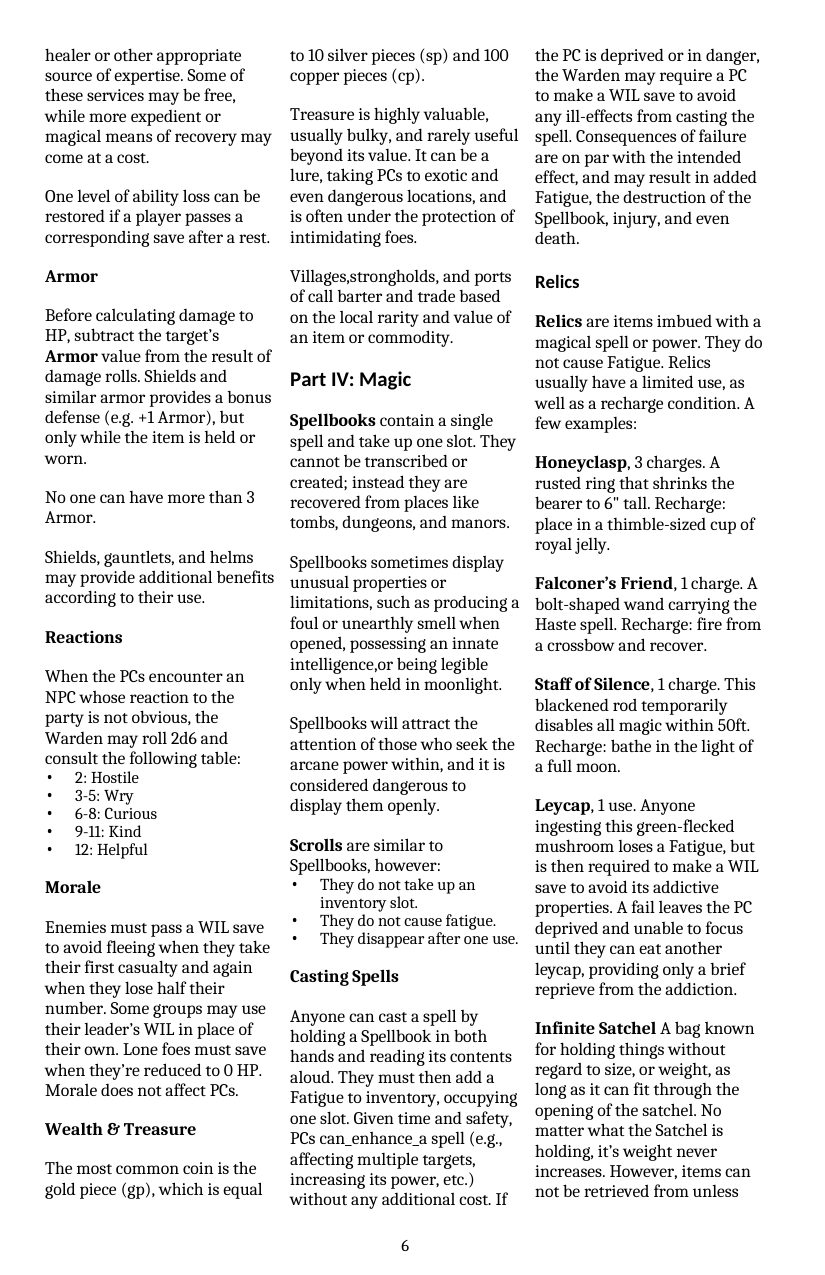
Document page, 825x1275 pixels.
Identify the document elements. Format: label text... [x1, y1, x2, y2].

list They disappear after one use. [290, 930, 520, 948]
subtitle Part IV: Magic [290, 367, 520, 392]
text Anyone can cast a spell by holding a Spellbook in both hands and reading its contents aloud. They must then add a Fatigue to inventory, occupying one slot. Given time and safety, PCs can_enhance_a spell (e.g., affecting multiple targets, increasing its power, etc.) without any additional cost. If [290, 1006, 520, 1210]
text The most common coin is the gold piece (gp), which is equal [45, 1159, 275, 1199]
text Before calculating damage to HP, subtract the target’s Armor value from the result of damage rolls. Shields and similar armor provides a bonus defense (e.g. +1 Armor), but only while the item is held or worn. [45, 305, 275, 469]
list 3-5: Wry [45, 787, 275, 805]
text Infinite Satchel A bag known for holding things without regard to size, or weight, as long as it can fit through the opening of the satchel. No matter what the Satchel is holding, it’s weight never increases. However, items can not be retrieved from unless [535, 1019, 765, 1202]
text Falconer’s Friend, 1 charge. A bolt-shaped wand carrying the Haste spell. Recharge: fire from a crossbow and recover. [535, 574, 765, 655]
text Enemies must pass a WIL save to avoid fleeing when they take their first casualty and again when they lose half their number. Some groups may use their leader’s WIL in place of their own. Lone foes must save when they’re reduced to 0 HP. Morale does not affect PCs. [45, 917, 275, 1101]
text Reactions [45, 627, 275, 647]
text the PC is deprived or in danger, the Warden may require a PC to make a WIL save to avoid any ill-effects from casting the spell. Consequences of failure are on par with the intended effect, and may result in added Fatigue, the destruction of the Spellbook, injury, and even death. [535, 45, 765, 249]
text Treasure is highly valuable, usually bulky, and rarely useful beyond its value. It can be a lure, taking PCs to exotic and even dangerous locations, and is often under the protection of intimidating foes. [290, 104, 520, 247]
list 9-11: Kind [45, 823, 275, 841]
text Morale [45, 878, 275, 898]
text One level of ability loss can be restored if a player passes a corresponding save after a rest. [45, 186, 275, 247]
text Relics are items imbued with a magical spell or power. They do not cause Fatigue. Relics usually have a limited use, as well as a recharge condition. A few examples: [535, 312, 765, 434]
text Wealth & Treasure [45, 1119, 275, 1140]
text Honeyclasp, 3 charges. A rusted ring that shrinks the bearer to 6" tall. Recharge: place in a thimble-sized cup of royal jelly. [535, 453, 765, 555]
text No one can have more than 3 Armor. [45, 487, 275, 528]
text Staff of Silence, 1 charge. This blackened rod temporarily disables all magic within 50ft. Recharge: bathe in the light of a full moon. [535, 675, 765, 777]
text When the PCs encounter an NPC whose reaction to the party is not obvious, the Warden may roll 2d6 and consult the following table: [45, 667, 275, 769]
text Scrolls are similar to Spellbooks, however: [290, 835, 520, 876]
text Armor [45, 266, 275, 287]
list 6-8: Curious [45, 805, 275, 823]
list 12: Helpful [45, 841, 275, 859]
subtitle Relics [535, 270, 765, 293]
list They do not take up an inventory slot. [290, 876, 520, 912]
text Spellbooks contain a single spell and take up one slot. They cannot be transcribed or created; instead they are recovered from places like tombs, dungeons, and manors. [290, 411, 520, 533]
text Casting Spells [290, 967, 520, 987]
text Spellbooks will attract the attention of those who seek the arcane power within, and it is considered dangerous to display them openly. [290, 714, 520, 816]
list 2: Hostile [45, 769, 275, 787]
text to 10 silver pieces (sp) and 100 copper pieces (cp). [290, 45, 520, 86]
text Shields, gauntlets, and helms may provide additional benefits according to their use. [45, 547, 275, 608]
text Spellbooks sometimes display unusual properties or limitations, such as producing a foul or unearthly smell when opened, possessing an innate intelligence,or being legible only when held in moonlight. [290, 552, 520, 695]
text Villages,strongholds, and ports of call barter and trade based on the local rarity and value of an item or commodity. [290, 266, 520, 348]
text Leycap, 1 use. Anyone ingesting this green-flecked mushroom loses a Fatigue, but is then required to make a WIL save to avoid its addictive properties. A fail leaves the PC deprived and unable to focus until they can eat another leycap, providing only a brief reprieve from the addiction. [535, 796, 765, 1000]
text healer or other appropriate source of expertise. Some of these services may be free, while more expedient or magical means of recovery may come at a cost. [45, 45, 275, 167]
list They do not cause fatigue. [290, 912, 520, 930]
